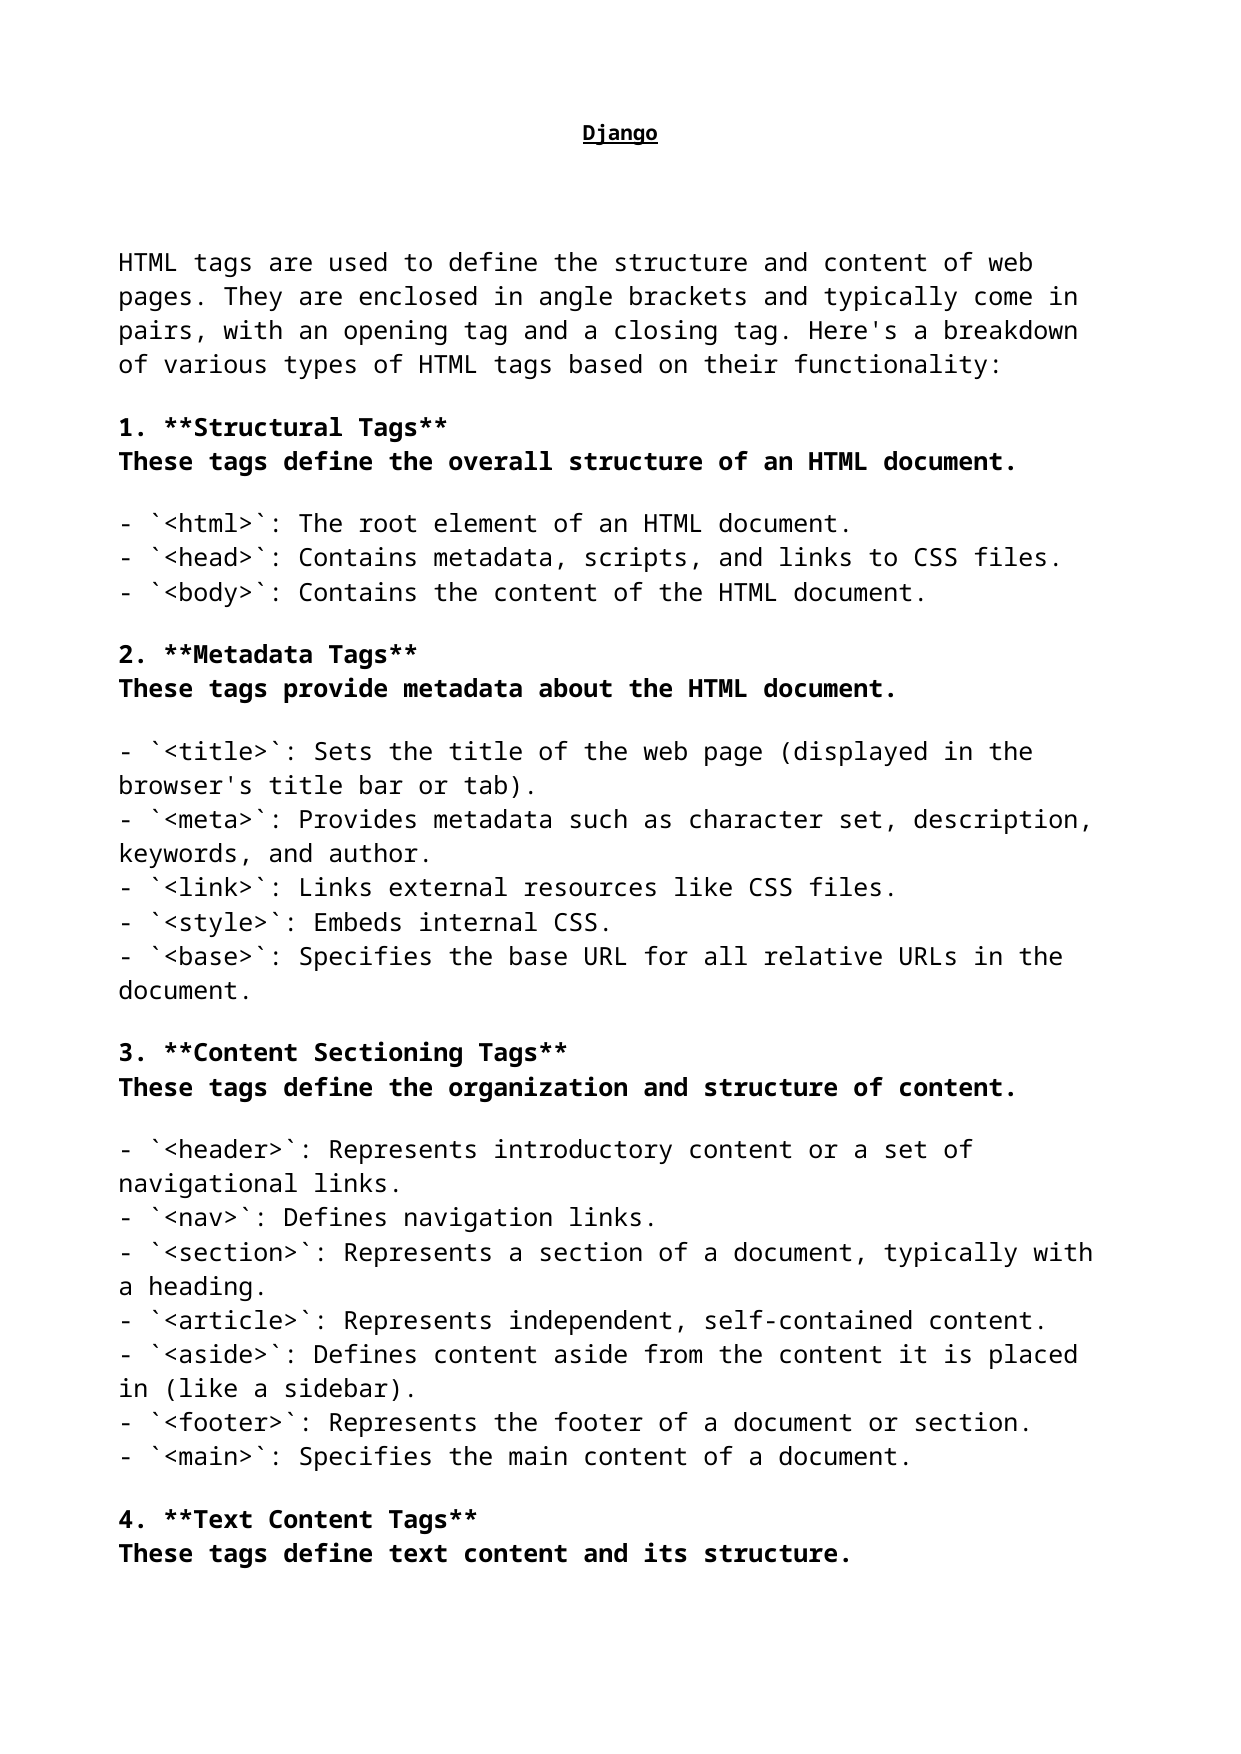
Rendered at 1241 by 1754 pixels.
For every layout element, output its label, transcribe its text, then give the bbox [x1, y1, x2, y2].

text - `<section>`: Represents a section of a document, typically with a heading. [118, 1234, 1122, 1302]
text 1. **Structural Tags** [118, 409, 1122, 443]
text - `<meta>`: Provides metadata such as character set, description, keywords, and author. [118, 802, 1122, 870]
text - `<head>`: Contains metadata, scripts, and links to CSS files. [118, 540, 1122, 574]
text 3. **Content Sectioning Tags** [118, 1035, 1122, 1069]
text - `<body>`: Contains the content of the HTML document. [118, 574, 1122, 608]
text - `<link>`: Links external resources like CSS files. [118, 870, 1122, 904]
text - `<title>`: Sets the title of the web page (displayed in the browser's title bar or tab). [118, 734, 1122, 802]
text - `<nav>`: Defines navigation links. [118, 1200, 1122, 1234]
text - `<footer>`: Represents the footer of a document or section. [118, 1404, 1122, 1438]
text - `<html>`: The root element of an HTML document. [118, 506, 1122, 540]
text These tags define the overall structure of an HTML document. [118, 443, 1122, 477]
text HTML tags are used to define the structure and content of web pages. They are enclosed in angle brackets and typically come in pairs, with an opening tag and a closing tag. Here's a breakdown of various types of HTML tags based on their functionality: [118, 176, 1122, 380]
text 2. **Metadata Tags** [118, 637, 1122, 671]
text - `<header>`: Represents introductory content or a set of navigational links. [118, 1132, 1122, 1200]
text 4. **Text Content Tags** [118, 1501, 1122, 1535]
text - `<main>`: Specifies the main content of a document. [118, 1438, 1122, 1473]
text - `<base>`: Specifies the base URL for all relative URLs in the document. [118, 938, 1122, 1006]
text These tags define text content and its structure. [118, 1535, 1122, 1569]
text These tags provide metadata about the HTML document. [118, 671, 1122, 705]
text - `<style>`: Embeds internal CSS. [118, 904, 1122, 938]
text - `<aside>`: Defines content aside from the content it is placed in (like a sidebar). [118, 1336, 1122, 1404]
text These tags define the organization and structure of content. [118, 1069, 1122, 1103]
text - `<article>`: Represents independent, self-contained content. [118, 1302, 1122, 1336]
